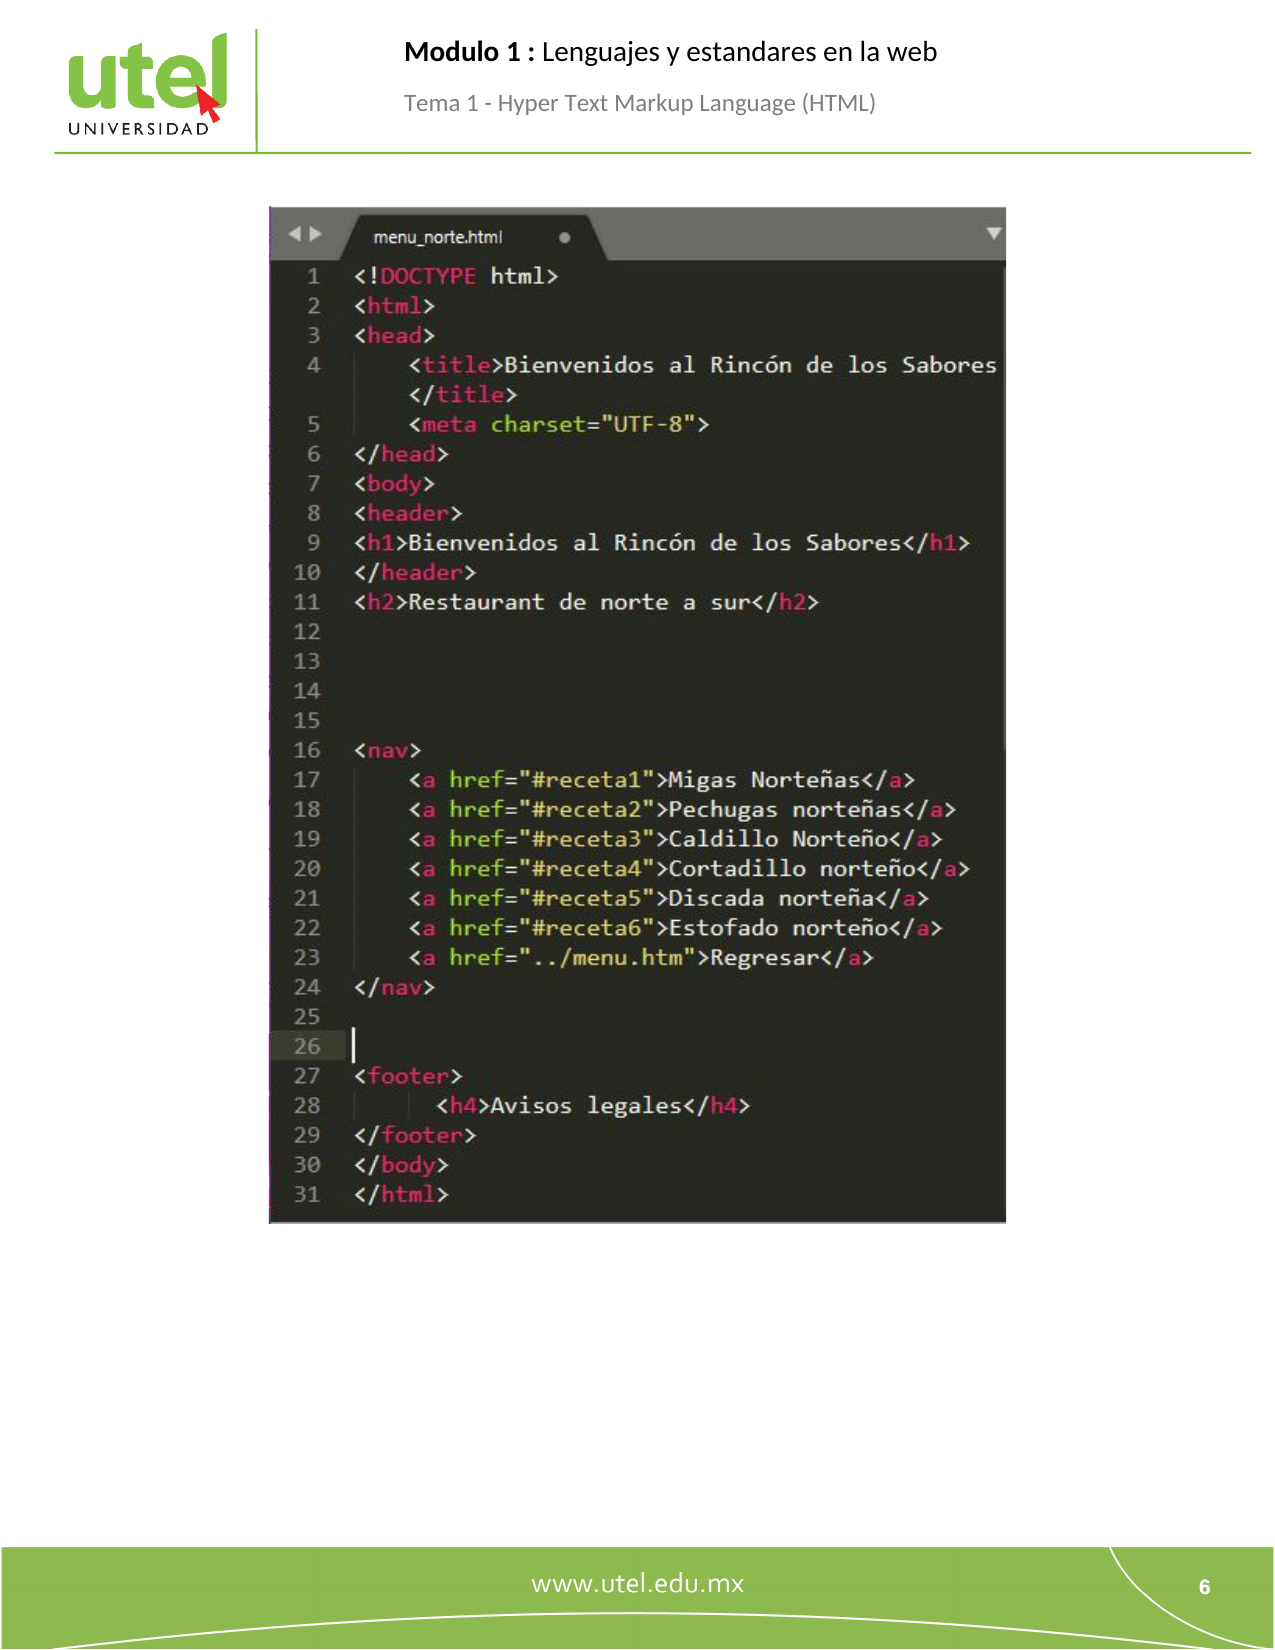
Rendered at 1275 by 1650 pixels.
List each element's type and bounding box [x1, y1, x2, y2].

picture [268, 206, 1007, 1224]
picture [1, 1534, 1274, 1649]
picture [67, 23, 228, 144]
